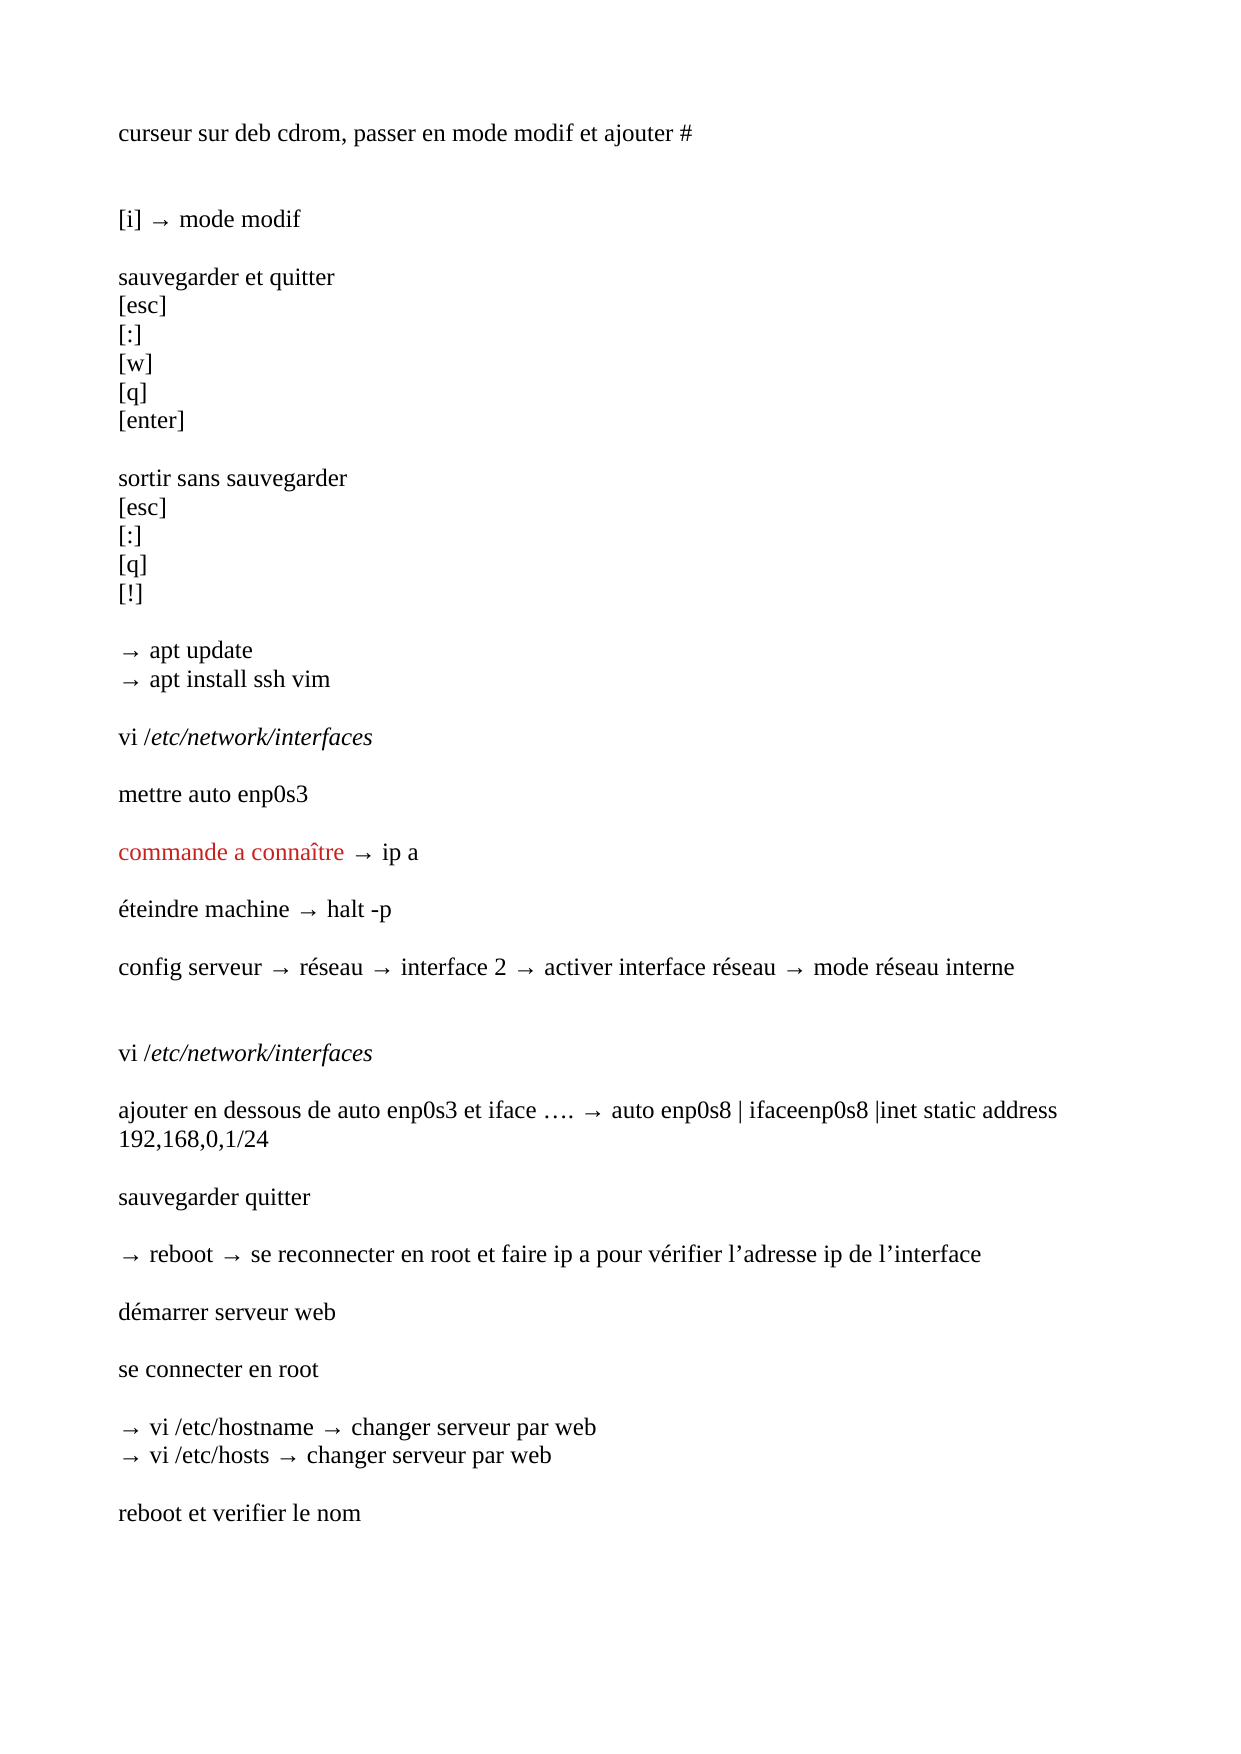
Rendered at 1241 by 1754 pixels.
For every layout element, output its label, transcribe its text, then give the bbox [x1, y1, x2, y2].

text se connecter en root [118, 1354, 1122, 1383]
text vi /etc/network/interfaces [118, 722, 1122, 751]
text [:] [118, 319, 1122, 348]
text [:] [118, 521, 1122, 549]
text sortir sans sauvegarder [118, 463, 1122, 492]
text config serveur → réseau → interface 2 → activer interface réseau → mode réseau interne [118, 952, 1122, 981]
text [enter] [118, 406, 1122, 434]
text mettre auto enp0s3 [118, 779, 1122, 808]
text → vi /etc/hostname → changer serveur par web [118, 1412, 1122, 1441]
text [q] [118, 549, 1122, 578]
text éteindre machine → halt -p [118, 894, 1122, 923]
text → apt install ssh vim [118, 664, 1122, 693]
text [i] → mode modif [118, 204, 1122, 233]
text [q] [118, 377, 1122, 406]
text [!] [118, 578, 1122, 607]
text reboot et verifier le nom [118, 1498, 1122, 1527]
text [esc] [118, 291, 1122, 319]
text ajouter en dessous de auto enp0s3 et iface …. → auto enp0s8 | ifaceenp0s8 |inet static address 192,168,0,1/24 [118, 1096, 1122, 1153]
text [w] [118, 348, 1122, 377]
text sauvegarder quitter [118, 1182, 1122, 1211]
text [esc] [118, 492, 1122, 521]
text commande a connaître → ip a [118, 837, 1122, 866]
text sauvegarder et quitter [118, 262, 1122, 291]
text → apt update [118, 636, 1122, 664]
text vi /etc/network/interfaces [118, 1038, 1122, 1067]
text → vi /etc/hosts → changer serveur par web [118, 1441, 1122, 1469]
text → reboot → se reconnecter en root et faire ip a pour vérifier l’adresse ip de l’interface [118, 1239, 1122, 1268]
text démarrer serveur web [118, 1297, 1122, 1326]
text curseur sur deb cdrom, passer en mode modif et ajouter # [118, 118, 1122, 147]
